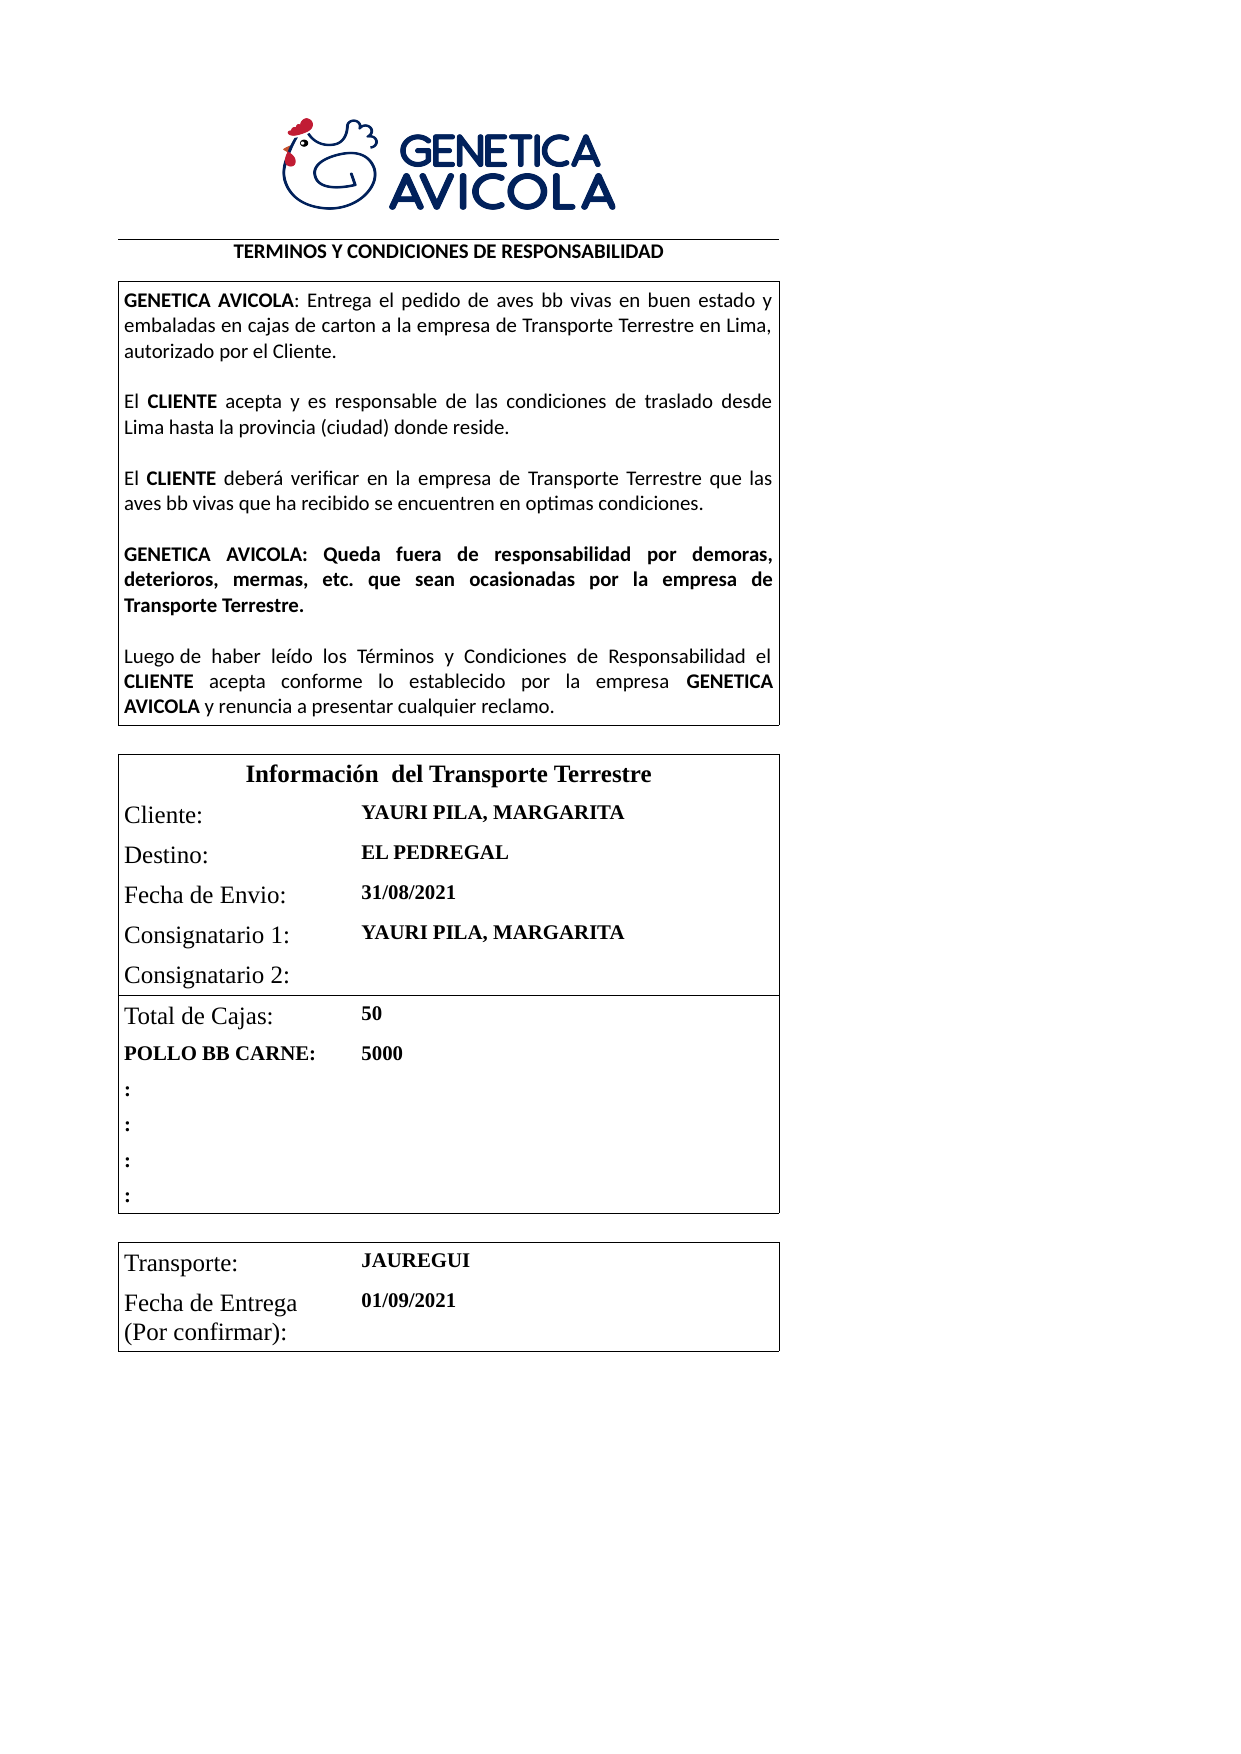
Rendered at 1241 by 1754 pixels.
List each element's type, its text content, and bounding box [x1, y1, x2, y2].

table_cell EL PEDREGAL [356, 834, 779, 874]
table_cell Consignatario 1: [119, 915, 356, 955]
table_cell [356, 1178, 779, 1213]
table_cell Cliente: [119, 794, 356, 834]
table_cell YAURI PILA, MARGARITA [356, 794, 779, 834]
picture [282, 118, 616, 210]
table_cell Destino: [119, 834, 356, 874]
table_cell Fecha de Entrega (Por confirmar): [119, 1282, 356, 1351]
table_cell YAURI PILA, MARGARITA [356, 915, 779, 955]
table_cell : [119, 1071, 356, 1106]
table_cell Fecha de Envio: [119, 874, 356, 914]
table_cell 50 [356, 996, 779, 1035]
table_cell Consignatario 2: [119, 955, 356, 995]
table_cell : [119, 1142, 356, 1177]
table_cell 01/09/2021 [356, 1282, 779, 1351]
table_cell [356, 1214, 779, 1242]
table_header Información del Transporte Terrestre [119, 755, 779, 794]
table_cell [356, 1071, 779, 1106]
table_cell Transporte: [119, 1243, 356, 1282]
table_header TERMINOS Y CONDICIONES DE RESPONSABILIDAD [118, 240, 779, 281]
table_cell 31/08/2021 [356, 874, 779, 914]
table_cell 5000 [356, 1035, 779, 1071]
table_cell JAUREGUI [356, 1243, 779, 1282]
table_cell [356, 955, 779, 995]
table_cell POLLO BB CARNE: [119, 1035, 356, 1071]
table_cell [356, 1106, 779, 1142]
table_cell : [119, 1106, 356, 1142]
table_cell GENETICA AVICOLA: Entrega el pedido de aves bb vivas en buen estado y embaladas en cajas de carton a la empresa de Transporte Terrestre en Lima, autorizado por el Cliente. El CLIENTE acepta y es responsable de las condiciones de traslado desde Lima hasta la provincia (ciudad) donde reside. El CLIENTE deberá verificar en la empresa de Transporte Terrestre que las aves bb vivas que ha recibido se encuentren en optimas condiciones. GENETICA AVICOLA: Queda fuera de responsabilidad por demoras, deterioros, mermas, etc. que sean ocasionadas por la empresa de Transporte Terrestre. Luego de haber leído los Términos y Condiciones de Responsabilidad el CLIENTE acepta conforme lo establecido por la empresa GENETICA AVICOLA y renuncia a presentar cualquier reclamo. [119, 282, 779, 725]
table_cell Total de Cajas: [119, 996, 356, 1035]
table_cell [356, 1142, 779, 1177]
table_cell [118, 1214, 356, 1242]
table_cell : [119, 1178, 356, 1213]
